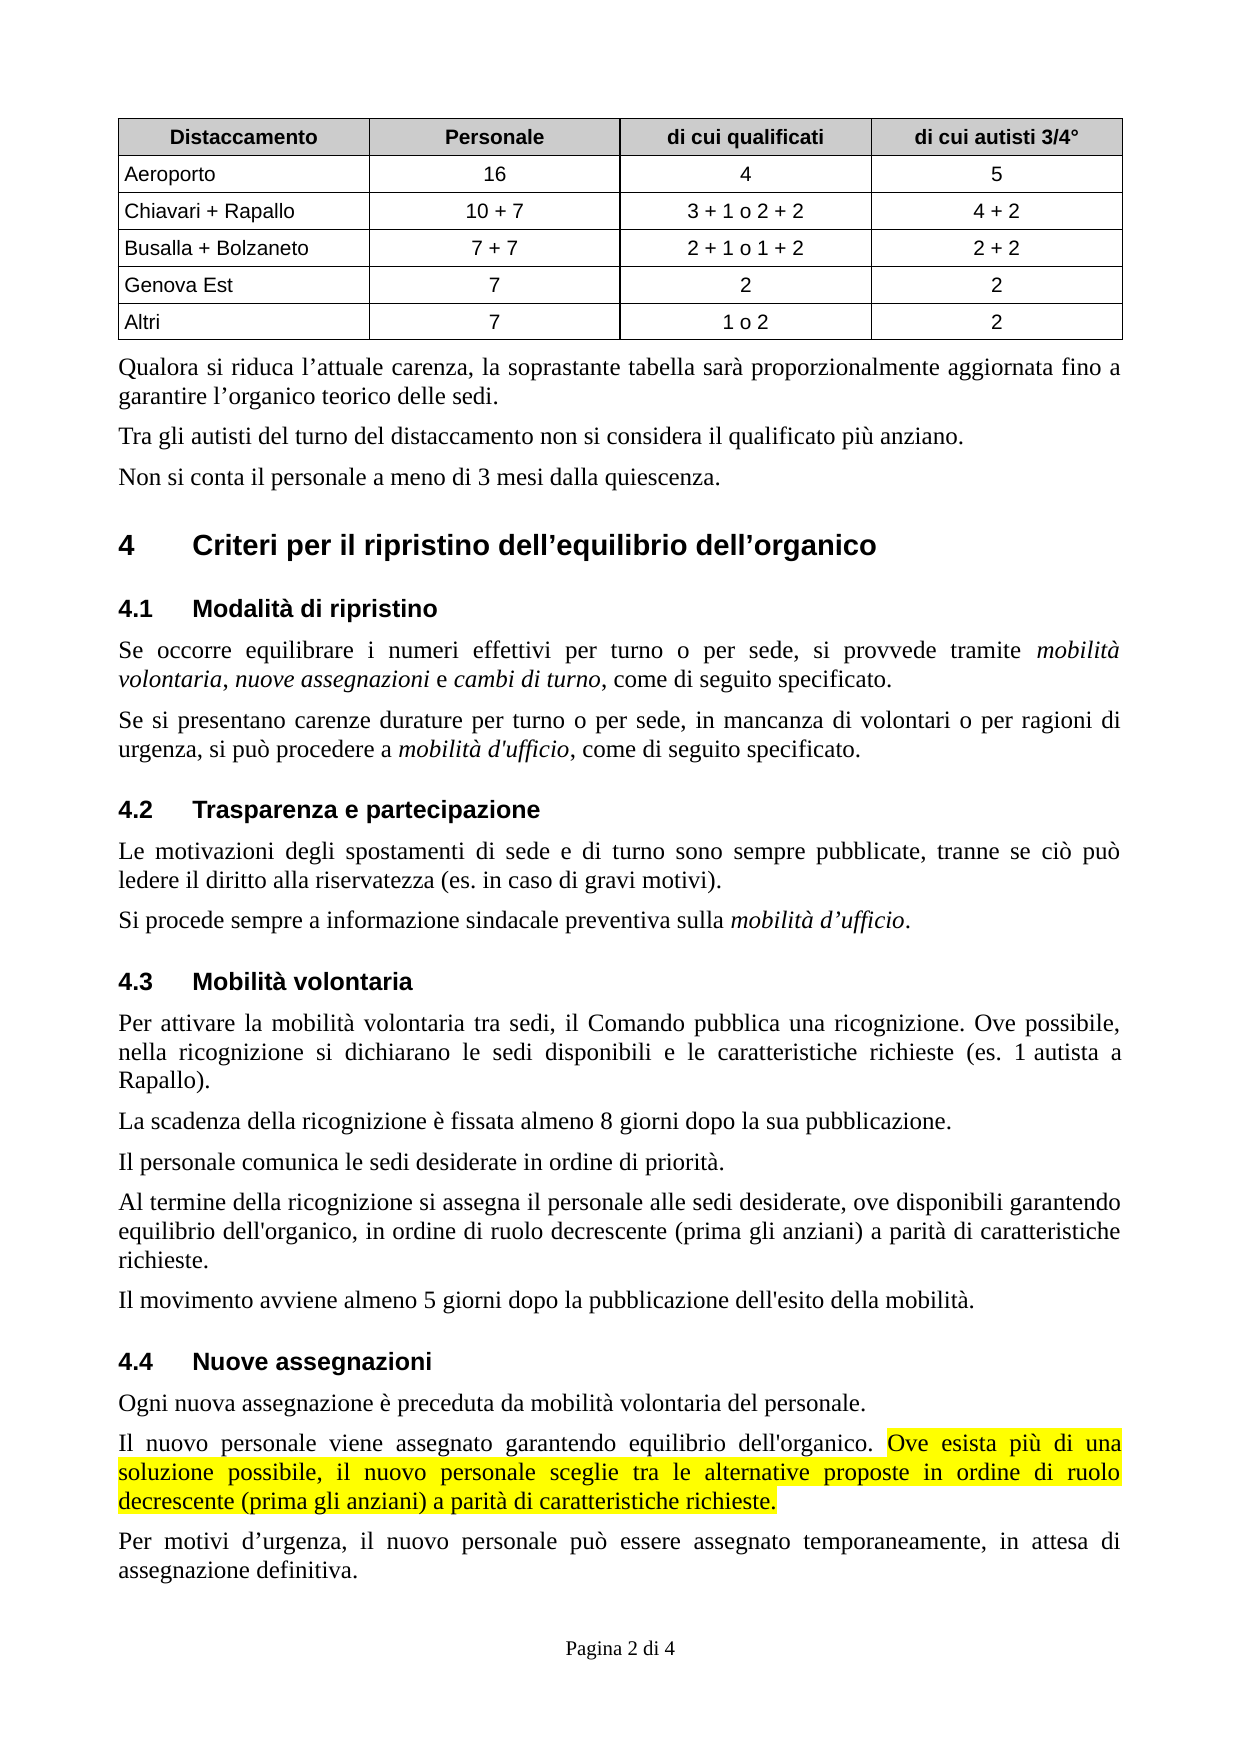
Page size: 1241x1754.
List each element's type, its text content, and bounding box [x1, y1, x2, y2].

text Tra gli autisti del turno del distaccamento non si considera il qualificato più anziano. [118, 421, 1122, 450]
table_cell 7 [370, 267, 619, 302]
text Ogni nuova assegnazione è preceduta da mobilità volontaria del personale. [118, 1388, 1122, 1417]
text Se si presentano carenze durature per turno o per sede, in mancanza di volontari o per ragioni di urgenza, si può procedere a mobilità d'ufficio, come di seguito specificato. [118, 705, 1122, 762]
subtitle Modalità di ripristino [118, 594, 1122, 623]
table_cell 2 [872, 267, 1122, 302]
table_header Personale [370, 119, 619, 155]
table_cell 2 [621, 267, 871, 302]
table_cell 2 + 1 o 1 + 2 [621, 230, 871, 266]
subtitle Nuove assegnazioni [118, 1347, 1122, 1375]
text Il nuovo personale viene assegnato garantendo equilibrio dell'organico. Ove esista più di una soluzione possibile, il nuovo personale sceglie tra le alternative proposte in ordine di ruolo decrescente (prima gli anziani) a parità di caratteristiche richieste. [118, 1428, 1122, 1514]
text Le motivazioni degli spostamenti di sede e di turno sono sempre pubblicate, tranne se ciò può ledere il diritto alla riservatezza (es. in caso di gravi motivi). [118, 836, 1122, 894]
table_cell 16 [370, 156, 619, 192]
text Per attivare la mobilità volontaria tra sedi, il Comando pubblica una ricognizione. Ove possibile, nella ricognizione si dichiarano le sedi disponibili e le caratteristiche richieste (es. 1 autista a Rapallo). [118, 1008, 1122, 1094]
subtitle Criteri per il ripristino dell’equilibrio dell’organico [118, 527, 1122, 561]
table_cell Busalla + Bolzaneto [119, 230, 369, 266]
table_cell 2 + 2 [872, 230, 1122, 266]
table_cell 5 [872, 156, 1122, 192]
table_cell 7 [370, 304, 619, 339]
table_cell 4 [621, 156, 871, 192]
table_cell 4 + 2 [872, 193, 1122, 229]
text Se occorre equilibrare i numeri effettivi per turno o per sede, si provvede tramite mobilità volontaria, nuove assegnazioni e cambi di turno, come di seguito specificato. [118, 636, 1122, 693]
table_cell Genova Est [119, 267, 369, 302]
table_cell 1 o 2 [621, 304, 871, 339]
table_header di cui qualificati [621, 119, 871, 155]
text Il personale comunica le sedi desiderate in ordine di priorità. [118, 1147, 1122, 1175]
text Il movimento avviene almeno 5 giorni dopo la pubblicazione dell'esito della mobilità. [118, 1285, 1122, 1314]
table_cell 3 + 1 o 2 + 2 [621, 193, 871, 229]
text Al termine della ricognizione si assegna il personale alle sedi desiderate, ove disponibili garantendo equilibrio dell'organico, in ordine di ruolo decrescente (prima gli anziani) a parità di caratteristiche richieste. [118, 1187, 1122, 1273]
table_cell Aeroporto [119, 156, 369, 192]
table_cell Chiavari + Rapallo [119, 193, 369, 229]
table_cell 10 + 7 [370, 193, 619, 229]
text Per motivi d’urgenza, il nuovo personale può essere assegnato temporaneamente, in attesa di assegnazione definitiva. [118, 1526, 1122, 1584]
table_cell 2 [872, 304, 1122, 339]
subtitle Trasparenza e partecipazione [118, 795, 1122, 824]
table_header di cui autisti 3/4° [872, 119, 1122, 155]
text La scadenza della ricognizione è fissata almeno 8 giorni dopo la sua pubblicazione. [118, 1106, 1122, 1135]
text Si procede sempre a informazione sindacale preventiva sulla mobilità d’ufficio. [118, 906, 1122, 934]
table_header Distaccamento [119, 119, 369, 155]
table_cell 7 + 7 [370, 230, 619, 266]
text Non si conta il personale a meno di 3 mesi dalla quiescenza. [118, 462, 1122, 491]
table_cell Altri [119, 304, 369, 339]
text Qualora si riduca l’attuale carenza, la soprastante tabella sarà proporzionalmente aggiornata fino a garantire l’organico teorico delle sedi. [118, 352, 1122, 410]
subtitle Mobilità volontaria [118, 967, 1122, 996]
